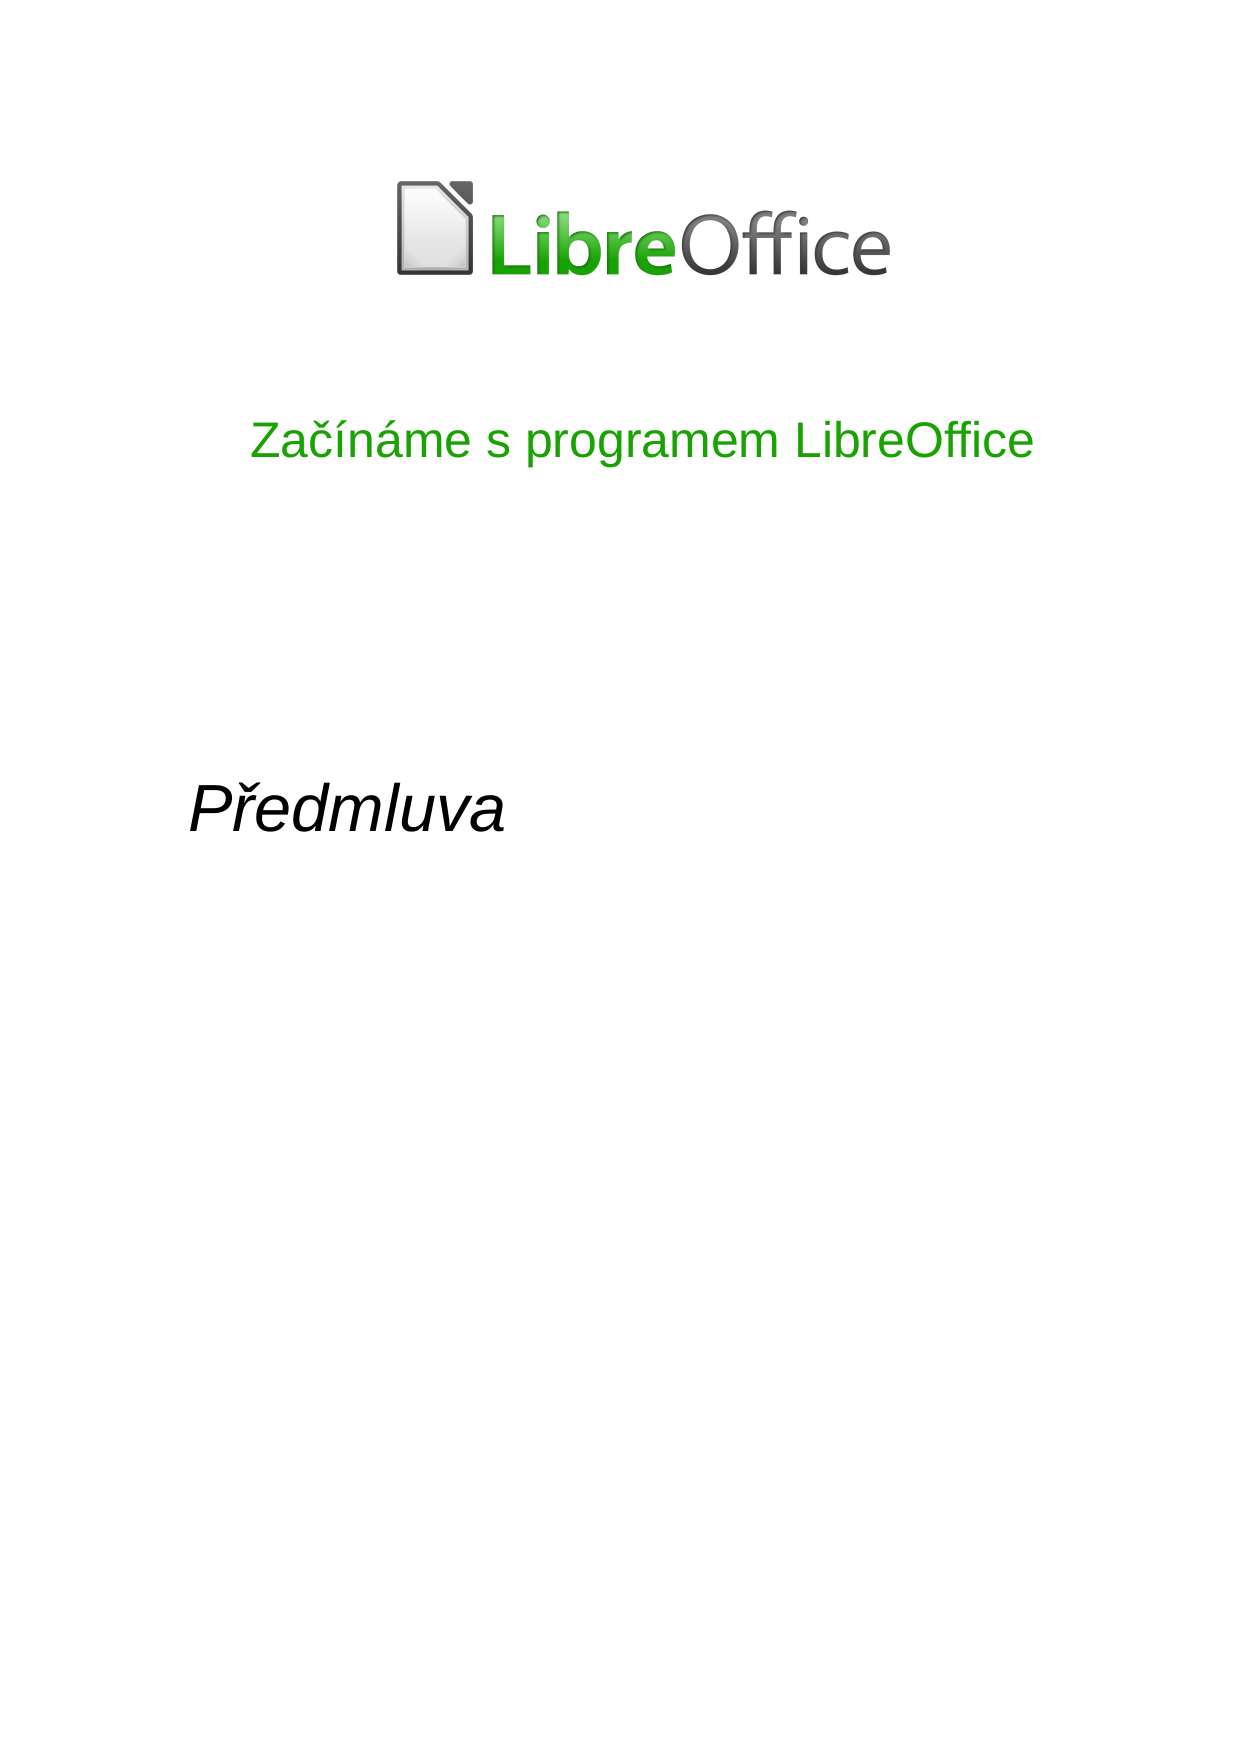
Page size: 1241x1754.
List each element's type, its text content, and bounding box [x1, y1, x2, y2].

picture [392, 177, 893, 282]
text Začínáme s programem LibreOffice [188, 410, 1098, 468]
title Předmluva [188, 693, 1098, 846]
